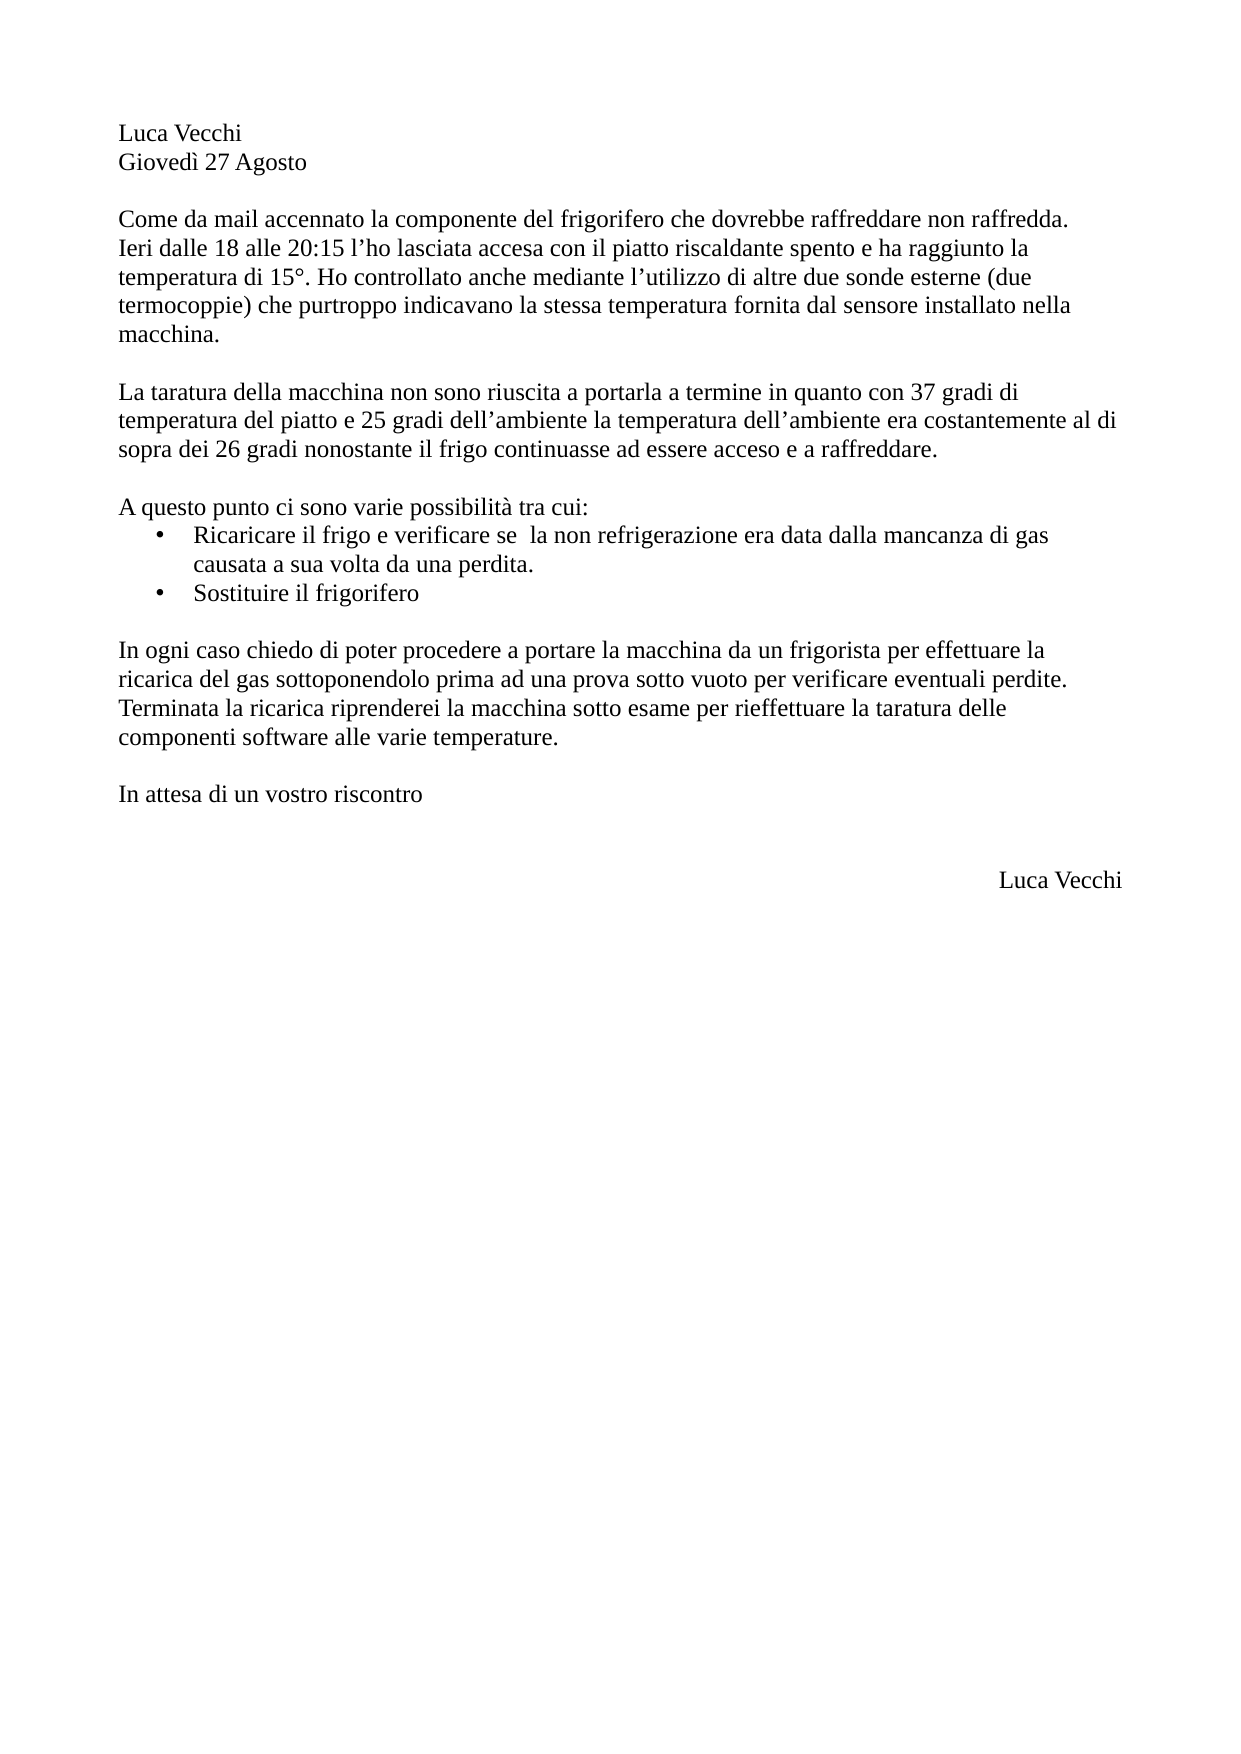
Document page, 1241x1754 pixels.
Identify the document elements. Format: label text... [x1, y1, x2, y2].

text La taratura della macchina non sono riuscita a portarla a termine in quanto con 37 gradi di temperatura del piatto e 25 gradi dell’ambiente la temperatura dell’ambiente era costantemente al di sopra dei 26 gradi nonostante il frigo continuasse ad essere acceso e a raffreddare. [118, 377, 1122, 463]
text Come da mail accennato la componente del frigorifero che dovrebbe raffreddare non raffredda. [118, 204, 1122, 233]
text In attesa di un vostro riscontro [118, 779, 1122, 808]
text Ieri dalle 18 alle 20:15 l’ho lasciata accesa con il piatto riscaldante spento e ha raggiunto la temperatura di 15°. Ho controllato anche mediante l’utilizzo di altre due sonde esterne (due termocoppie) che purtroppo indicavano la stessa temperatura fornita dal sensore installato nella macchina. [118, 233, 1122, 348]
text In ogni caso chiedo di poter procedere a portare la macchina da un frigorista per effettuare la ricarica del gas sottoponendolo prima ad una prova sotto vuoto per verificare eventuali perdite. Terminata la ricarica riprenderei la macchina sotto esame per rieffettuare la taratura delle componenti software alle varie temperature. [118, 636, 1122, 751]
text Giovedì 27 Agosto [118, 147, 1122, 176]
text Luca Vecchi [118, 866, 1122, 894]
text Luca Vecchi [118, 118, 1122, 147]
list Sostituire il frigorifero [156, 578, 1122, 607]
list Ricaricare il frigo e verificare se la non refrigerazione era data dalla mancanza di gas causata a sua volta da una perdita. [156, 521, 1122, 578]
text A questo punto ci sono varie possibilità tra cui: [118, 492, 1122, 521]
